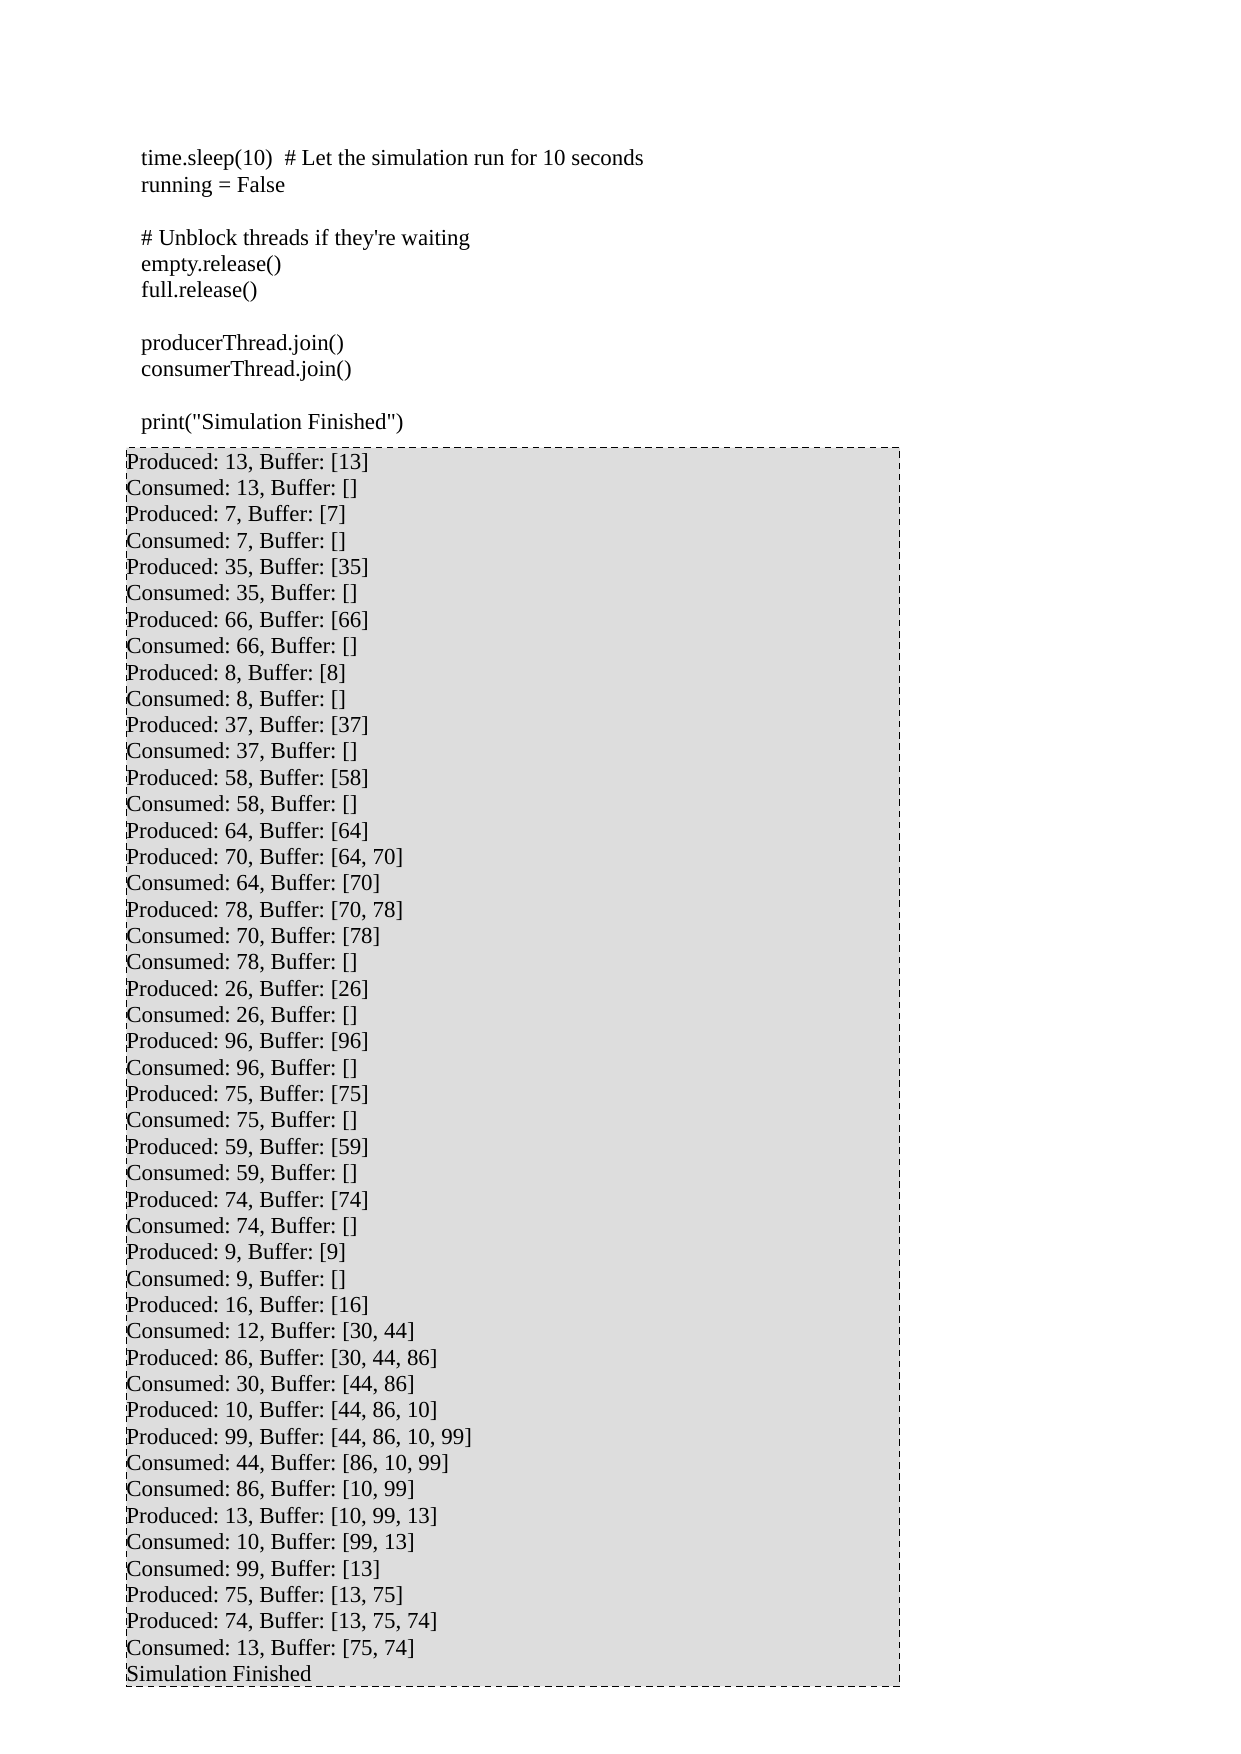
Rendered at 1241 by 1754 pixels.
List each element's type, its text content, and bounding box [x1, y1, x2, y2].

text print("Simulation Finished") [118, 408, 1122, 434]
text running = False [118, 171, 1122, 197]
text full.release() [118, 276, 1122, 303]
text producerThread.join() [118, 329, 1122, 355]
text time.sleep(10) # Let the simulation run for 10 seconds [118, 144, 1122, 171]
text empty.release() [118, 250, 1122, 276]
text # Unblock threads if they're waiting [118, 223, 1122, 250]
text consumerThread.join() [118, 355, 1122, 382]
